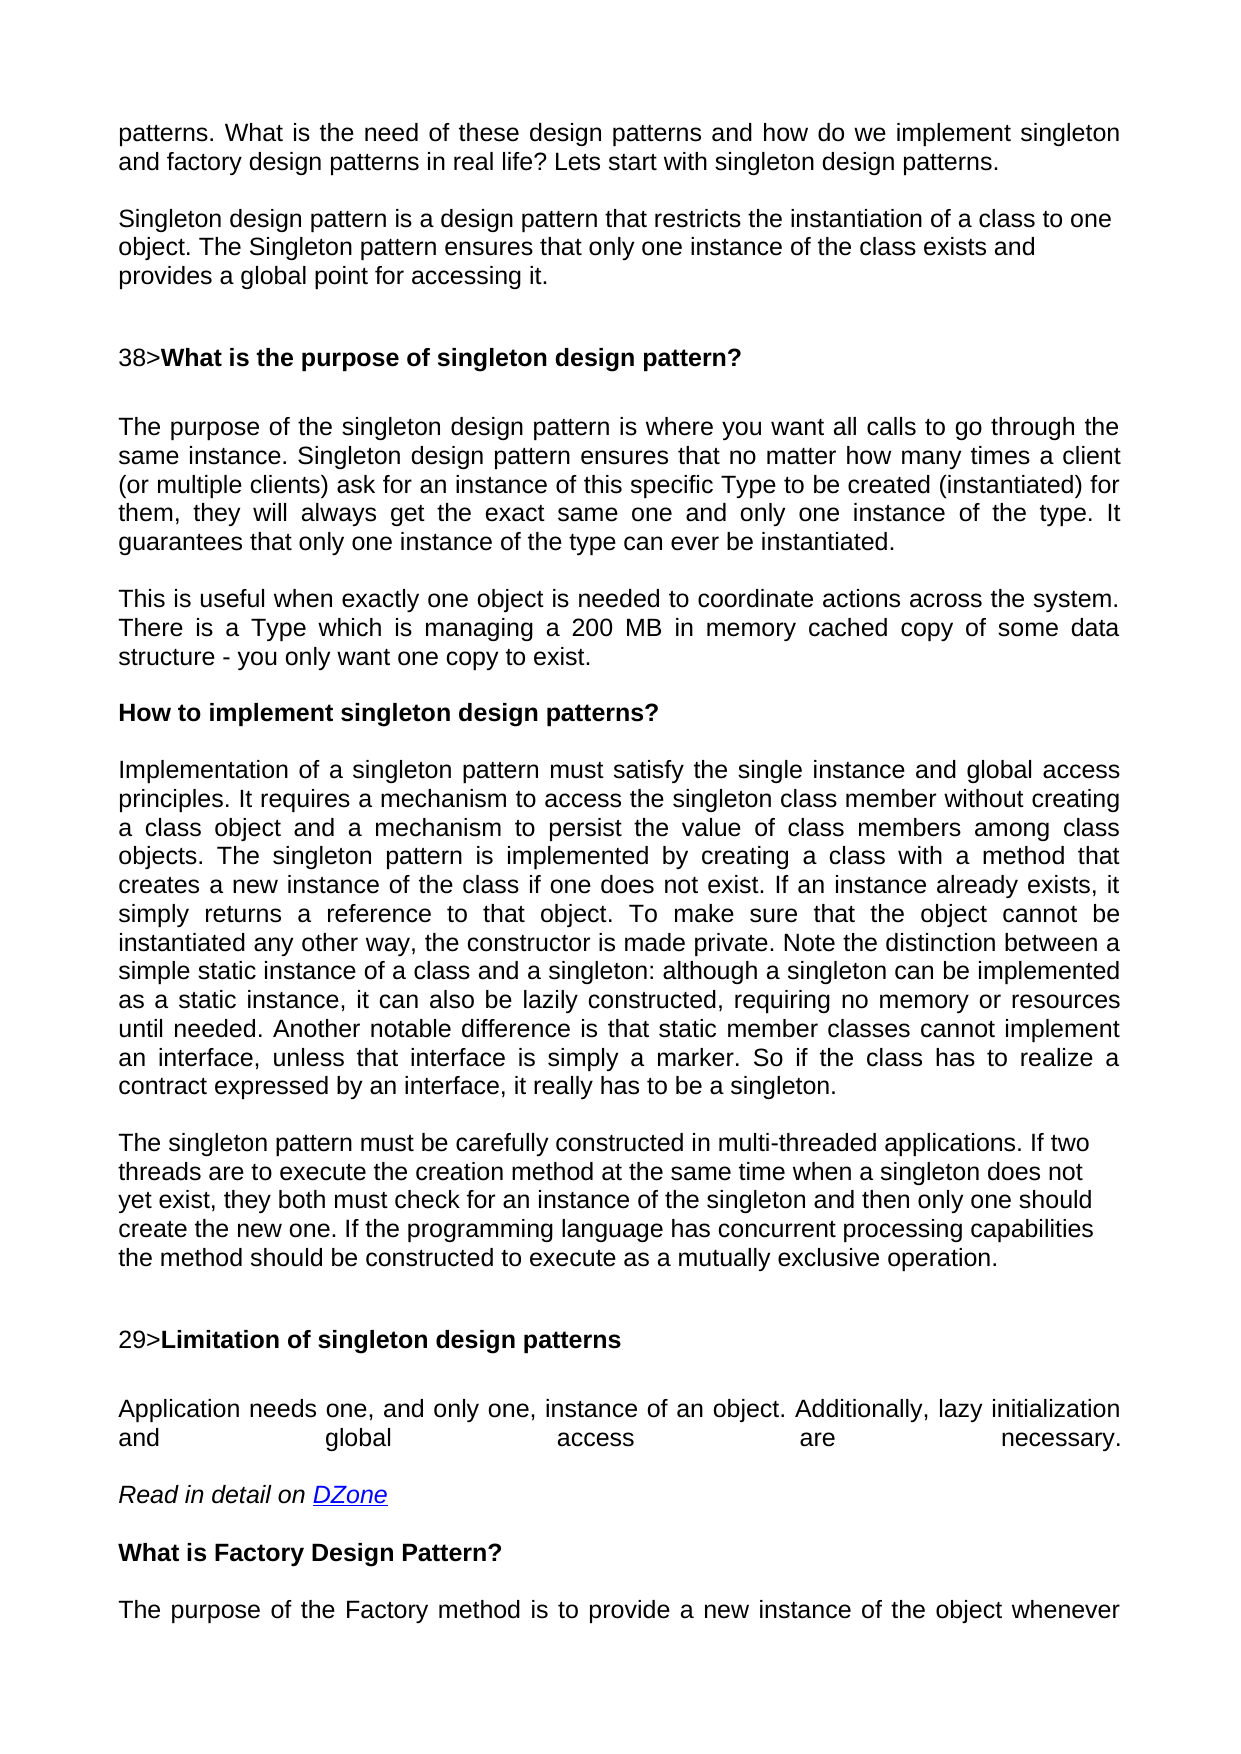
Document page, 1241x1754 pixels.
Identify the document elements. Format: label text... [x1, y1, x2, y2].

text Singleton design pattern is a design pattern that restricts the instantiation of a class to one object. The Singleton pattern ensures that only one instance of the class exists and provides a global point for accessing it. [118, 204, 1122, 290]
text This is useful when exactly one object is needed to coordinate actions across the system. There is a Type which is managing a 200 MB in memory cached copy of some data structure - you only want one copy to exist. [118, 584, 1122, 670]
text Application needs one, and only one, instance of an object. Additionally, lazy initialization and global access are necessary. Read in detail on DZone [118, 1394, 1122, 1509]
text Implementation of a singleton pattern must satisfy the single instance and global access principles. It requires a mechanism to access the singleton class member without creating a class object and a mechanism to persist the value of class members among class objects. The singleton pattern is implemented by creating a class with a method that creates a new instance of the class if one does not exist. If an instance already exists, it simply returns a reference to that object. To make sure that the object cannot be instantiated any other way, the constructor is made private. Note the distinction between a simple static instance of a class and a singleton: although a singleton can be implemented as a static instance, it can also be lazily constructed, requiring no memory or resources until needed. Another notable difference is that static member classes cannot implement an interface, unless that interface is simply a marker. So if the class has to realize a contract expressed by an interface, it really has to be a singleton. [118, 755, 1122, 1100]
text The singleton pattern must be carefully constructed in multi-threaded applications. If two threads are to execute the creation method at the same time when a singleton does not yet exist, they both must check for an instance of the singleton and then only one should create the new one. If the programming language has concurrent processing capabilities the method should be constructed to execute as a mutually exclusive operation. [118, 1128, 1122, 1272]
text patterns. What is the need of these design patterns and how do we implement singleton and factory design patterns in real life? Lets start with singleton design patterns. [118, 118, 1122, 176]
text The purpose of the Factory method is to provide a new instance of the object whenever [118, 1594, 1122, 1623]
text How to implement singleton design patterns? [118, 698, 1122, 727]
text The purpose of the singleton design pattern is where you want all calls to go through the same instance. Singleton design pattern ensures that no matter how many times a client (or multiple clients) ask for an instance of this specific Type to be created (instantiated) for them, they will always get the exact same one and only one instance of the type. It guarantees that only one instance of the type can ever be instantiated. [118, 412, 1122, 556]
text 38>What is the purpose of singleton design pattern? [118, 343, 1122, 372]
text What is Factory Design Pattern? [118, 1509, 1122, 1567]
text 29>Limitation of singleton design patterns [118, 1325, 1122, 1353]
